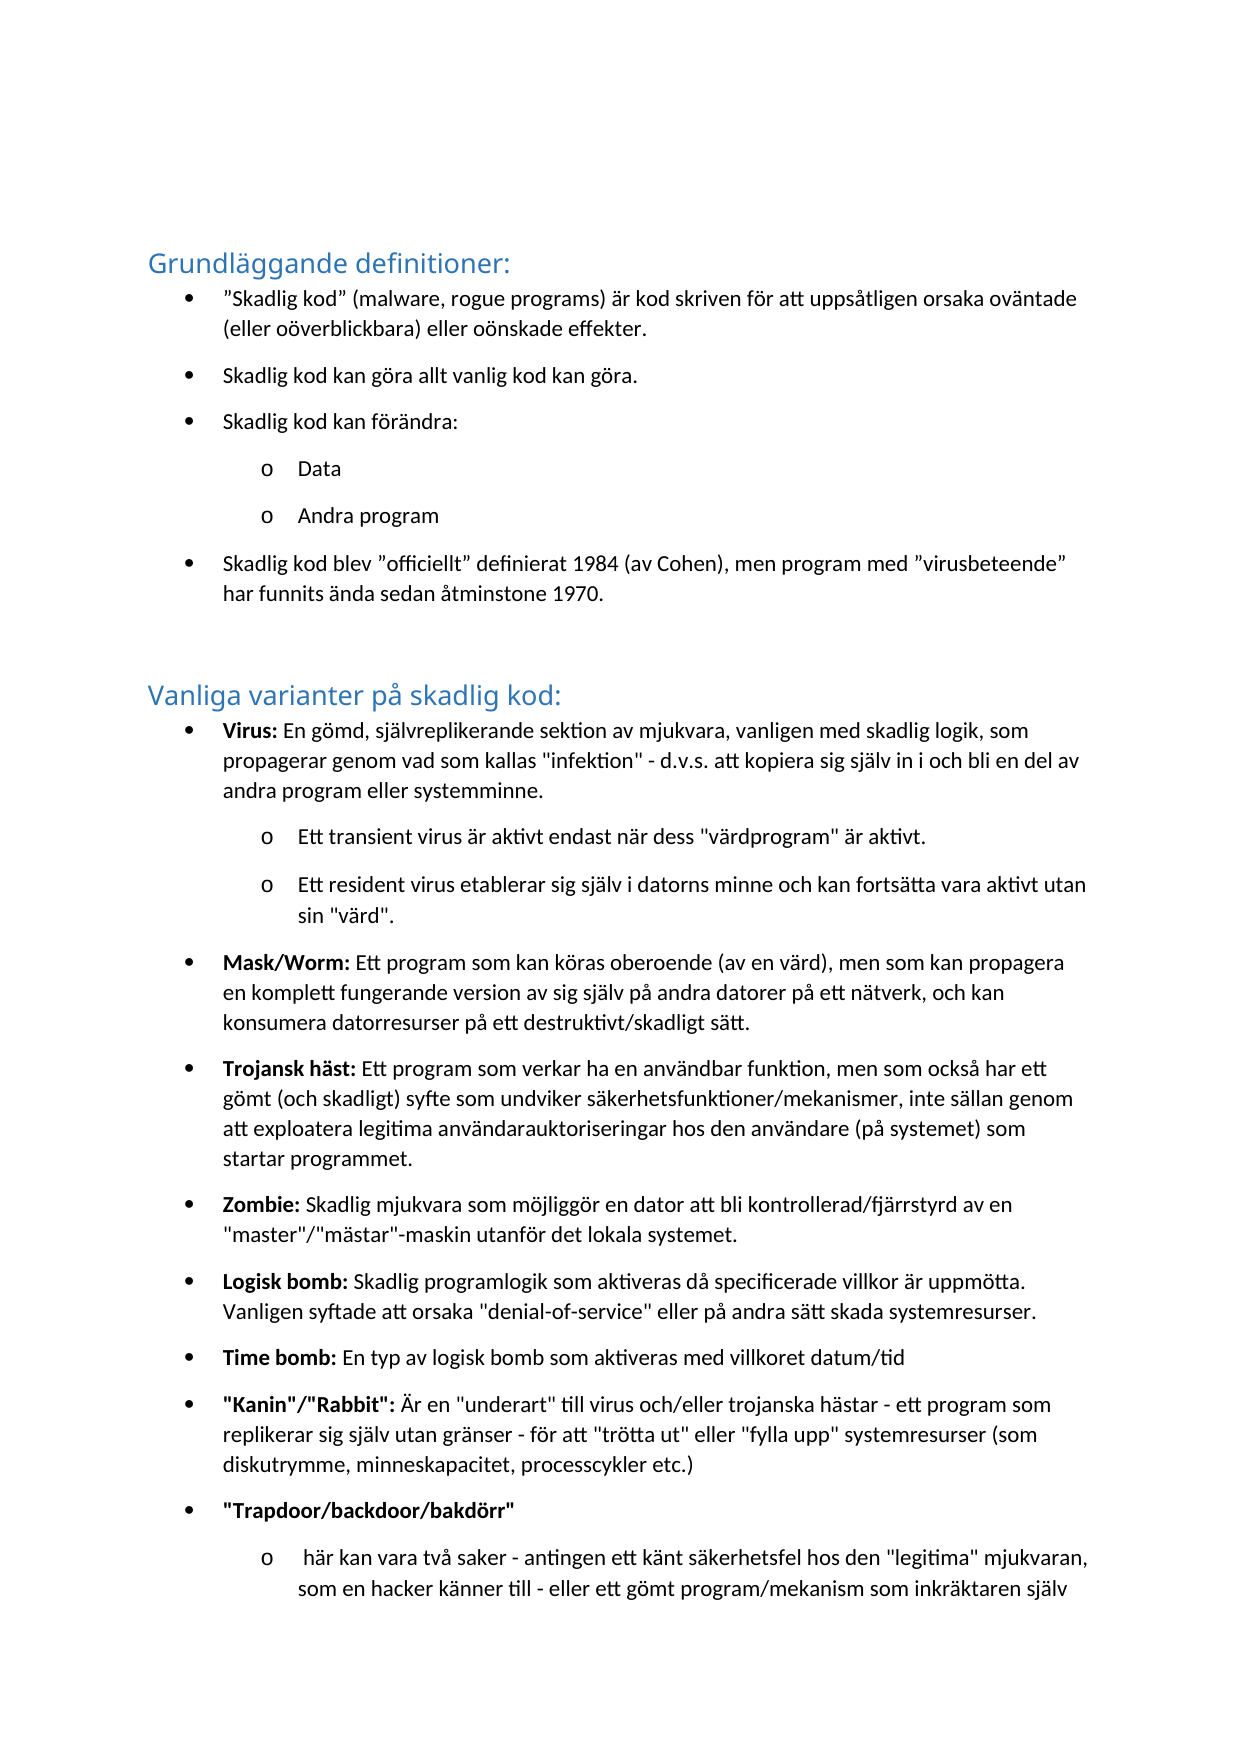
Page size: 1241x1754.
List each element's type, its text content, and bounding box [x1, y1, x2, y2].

list "Kanin"/"Rabbit": Är en "underart" till virus och/eller trojanska hästar - ett program som replikerar sig själv utan gränser - för att "trötta ut" eller "fylla upp" systemresurser (som diskutrymme, minneskapacitet, processcykler etc.) [185, 1390, 1093, 1478]
list Skadlig kod blev ”officiellt” definierat 1984 (av Cohen), men program med ”virusbeteende” har funnits ända sedan åtminstone 1970. [185, 549, 1093, 607]
list Skadlig kod kan förändra: [185, 407, 1093, 435]
list Skadlig kod kan göra allt vanlig kod kan göra. [185, 361, 1093, 389]
list ”Skadlig kod” (malware, rogue programs) är kod skriven för att uppsåtligen orsaka oväntade (eller oöverblickbara) eller oönskade effekter. [185, 284, 1093, 342]
list Data [260, 454, 1093, 483]
subtitle Grundläggande definitioner: [148, 245, 1093, 282]
subtitle Vanliga varianter på skadlig kod: [148, 677, 1093, 713]
list Ett transient virus är aktivt endast när dess "värdprogram" är aktivt. [260, 822, 1093, 852]
list här kan vara två saker - antingen ett känt säkerhetsfel hos den "legitima" mjukvaran, som en hacker känner till - eller ett gömt program/mekanism som inkräktaren själv [260, 1543, 1093, 1602]
list Zombie: Skadlig mjukvara som möjliggör en dator att bli kontrollerad/fjärrstyrd av en "master"/"mästar"-maskin utanför det lokala systemet. [185, 1190, 1093, 1248]
list Time bomb: En typ av logisk bomb som aktiveras med villkoret datum/tid [185, 1343, 1093, 1371]
list "Trapdoor/backdoor/bakdörr" [185, 1496, 1093, 1524]
list Andra program [260, 502, 1093, 531]
list Trojansk häst: Ett program som verkar ha en användbar funktion, men som också har ett gömt (och skadligt) syfte som undviker säkerhetsfunktioner/mekanismer, inte sällan genom att exploatera legitima användarauktoriseringar hos den användare (på systemet) som startar programmet. [185, 1054, 1093, 1172]
list Mask/Worm: Ett program som kan köras oberoende (av en värd), men som kan propagera en komplett fungerande version av sig själv på andra datorer på ett nätverk, och kan konsumera datorresurser på ett destruktivt/skadligt sätt. [185, 948, 1093, 1036]
list Virus: En gömd, självreplikerande sektion av mjukvara, vanligen med skadlig logik, som propagerar genom vad som kallas "infektion" - d.v.s. att kopiera sig själv in i och bli en del av andra program eller systemminne. [185, 716, 1093, 804]
list Logisk bomb: Skadlig programlogik som aktiveras då specificerade villkor är uppmötta. Vanligen syftade att orsaka "denial-of-service" eller på andra sätt skada systemresurser. [185, 1267, 1093, 1325]
list Ett resident virus etablerar sig själv i datorns minne och kan fortsätta vara aktivt utan sin "värd". [260, 870, 1093, 929]
